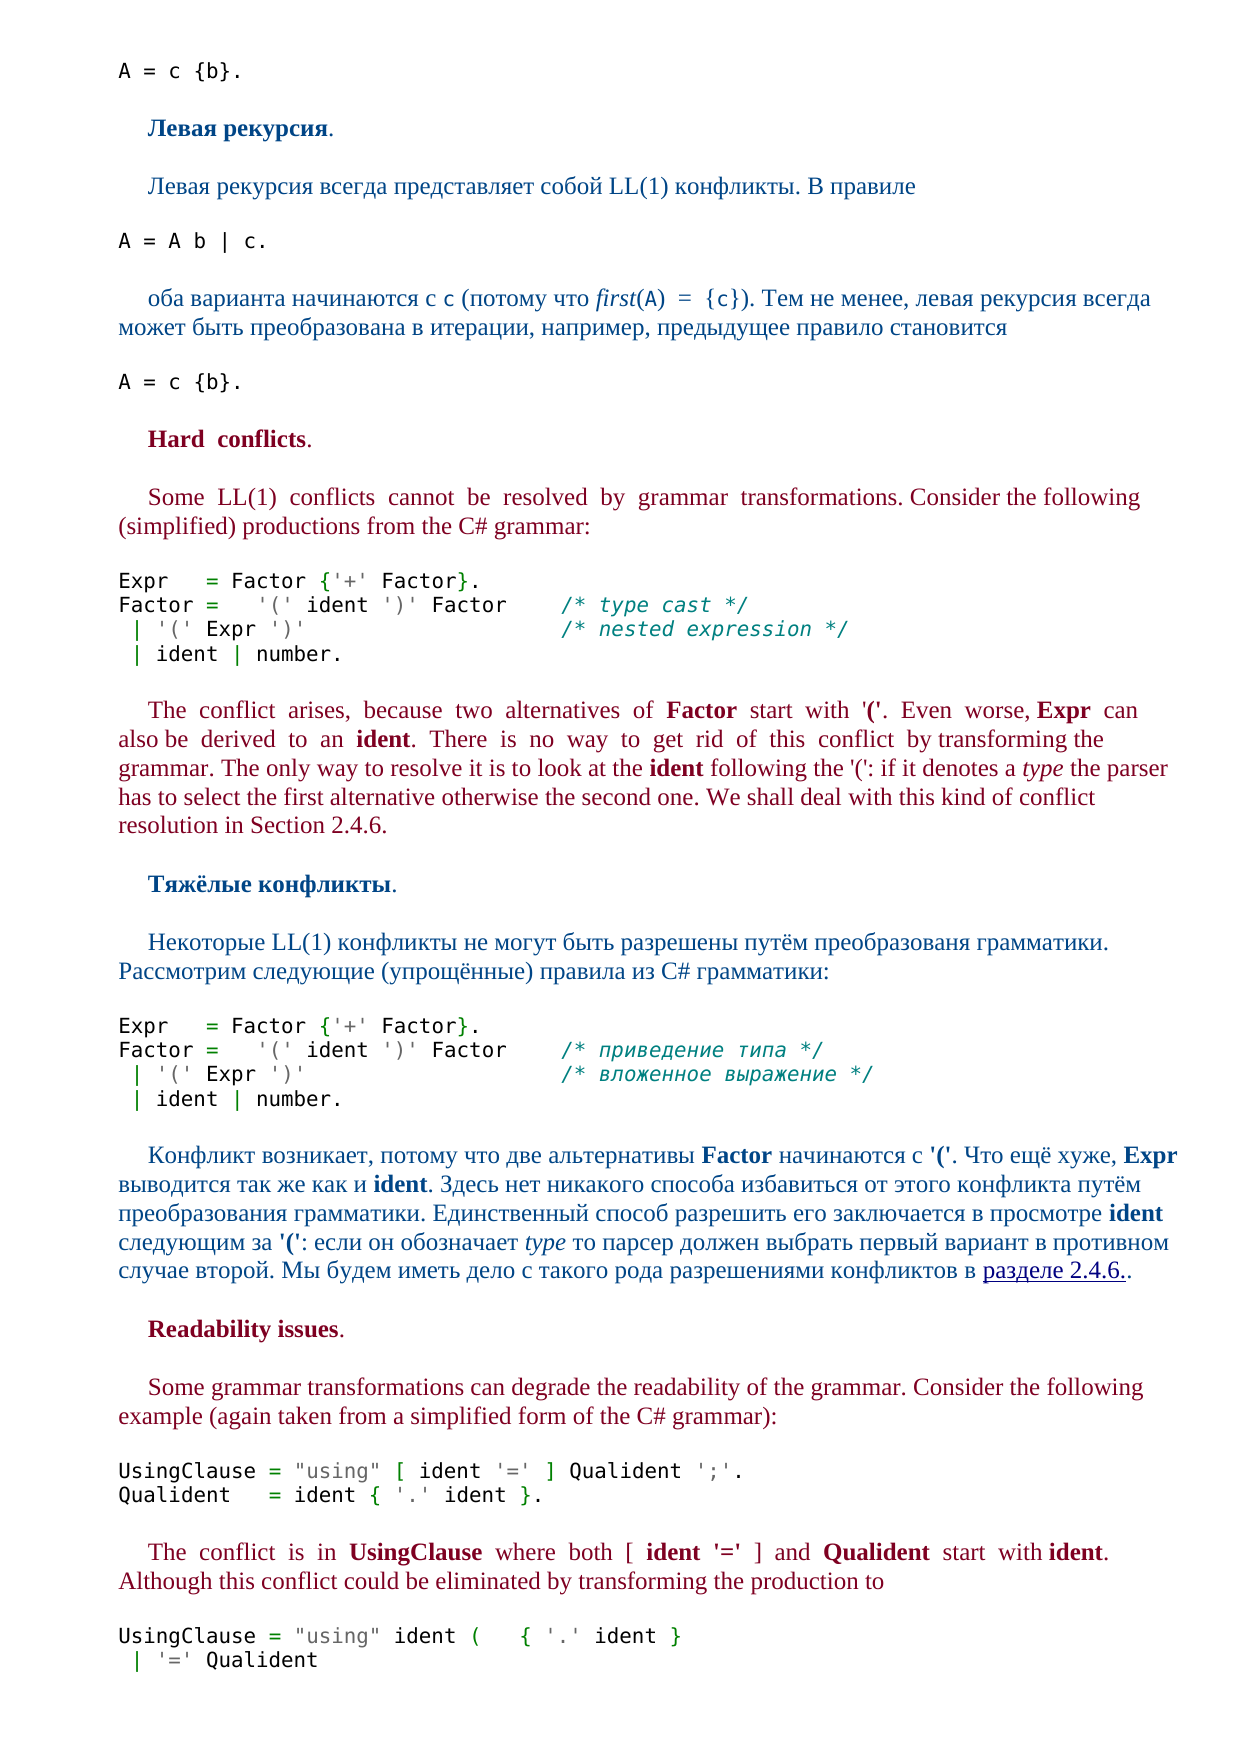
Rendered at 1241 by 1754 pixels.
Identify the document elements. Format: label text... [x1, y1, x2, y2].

text Тяжёлые конфликты. [118, 869, 1181, 897]
text Левая рекурсия всегда представляет собой LL(1) конфликты. В правиле [118, 171, 1181, 200]
text Expr = Factor {'+' Factor}. Factor = '(' ident ')' Factor /* type cast */ | '(' Expr ')' /* nested expression */ | ident | number. [118, 569, 1181, 666]
text Некоторые LL(1) конфликты не могут быть разрешены путём преобразованя грамматики. Рассмотрим следующие (упрощённые) правила из C# грамматики: [118, 927, 1181, 984]
text UsingClause = "using" [ ident '=' ] Qualident ';'. Qualident = ident { '.' ident }. [118, 1459, 1181, 1507]
text Левая рекурсия. [118, 113, 1181, 142]
text Some grammar transformations can degrade the readability of the grammar. Consider the following example (again taken from a simplified form of the C# grammar): [118, 1372, 1181, 1429]
text The conflict arises, because two alternatives of Factor start with '('. Even worse, Expr can also be derived to an ident. There is no way to get rid of this conflict by transforming the grammar. The only way to resolve it is to look at the ident following the '(': if it denotes a type the parser has to select the first alternative otherwise the second one. We shall deal with this kind of conflict resolution in Section 2.4.6. [118, 696, 1181, 839]
text оба варианта начинаются с с (потому что first(A) = {c}). Тем не менее, левая рекурсия всегда может быть преобразована в итерации, например, предыдущее правило становится [118, 283, 1181, 341]
text A = c {b}. [118, 59, 1181, 83]
text A = A b | c. [118, 229, 1181, 253]
text The conflict is in UsingClause where both [ ident '=' ] and Qualident start with ident. Although this conflict could be eliminated by transforming the production to [118, 1537, 1181, 1594]
text Some LL(1) conflicts cannot be resolved by grammar transformations. Consider the following (simplified) productions from the C# grammar: [118, 482, 1181, 539]
text Expr = Factor {'+' Factor}. Factor = '(' ident ')' Factor /* приведение типа */ | '(' Expr ')' /* вложенное выражение */ | ident | number. [118, 1014, 1181, 1111]
text A = c {b}. [118, 370, 1181, 394]
text Hard conflicts. [118, 424, 1181, 452]
text UsingClause = "using" ident ( { '.' ident } | '=' Qualident [118, 1624, 1181, 1672]
text Readability issues. [118, 1314, 1181, 1342]
text Конфликт возникает, потому что две альтернативы Factor начинаются с '('. Что ещё хуже, Expr выводится так же как и ident. Здесь нет никакого способа избавиться от этого конфликта путём преобразования грамматики. Единственный способ разрешить его заключается в просмотре ident следующим за '(': если он обозначает type то парсер должен выбрать первый вариант в противном случае второй. Мы будем иметь дело с такого рода разрешениями конфликтов в разделе 2.4.6.. [118, 1141, 1181, 1284]
